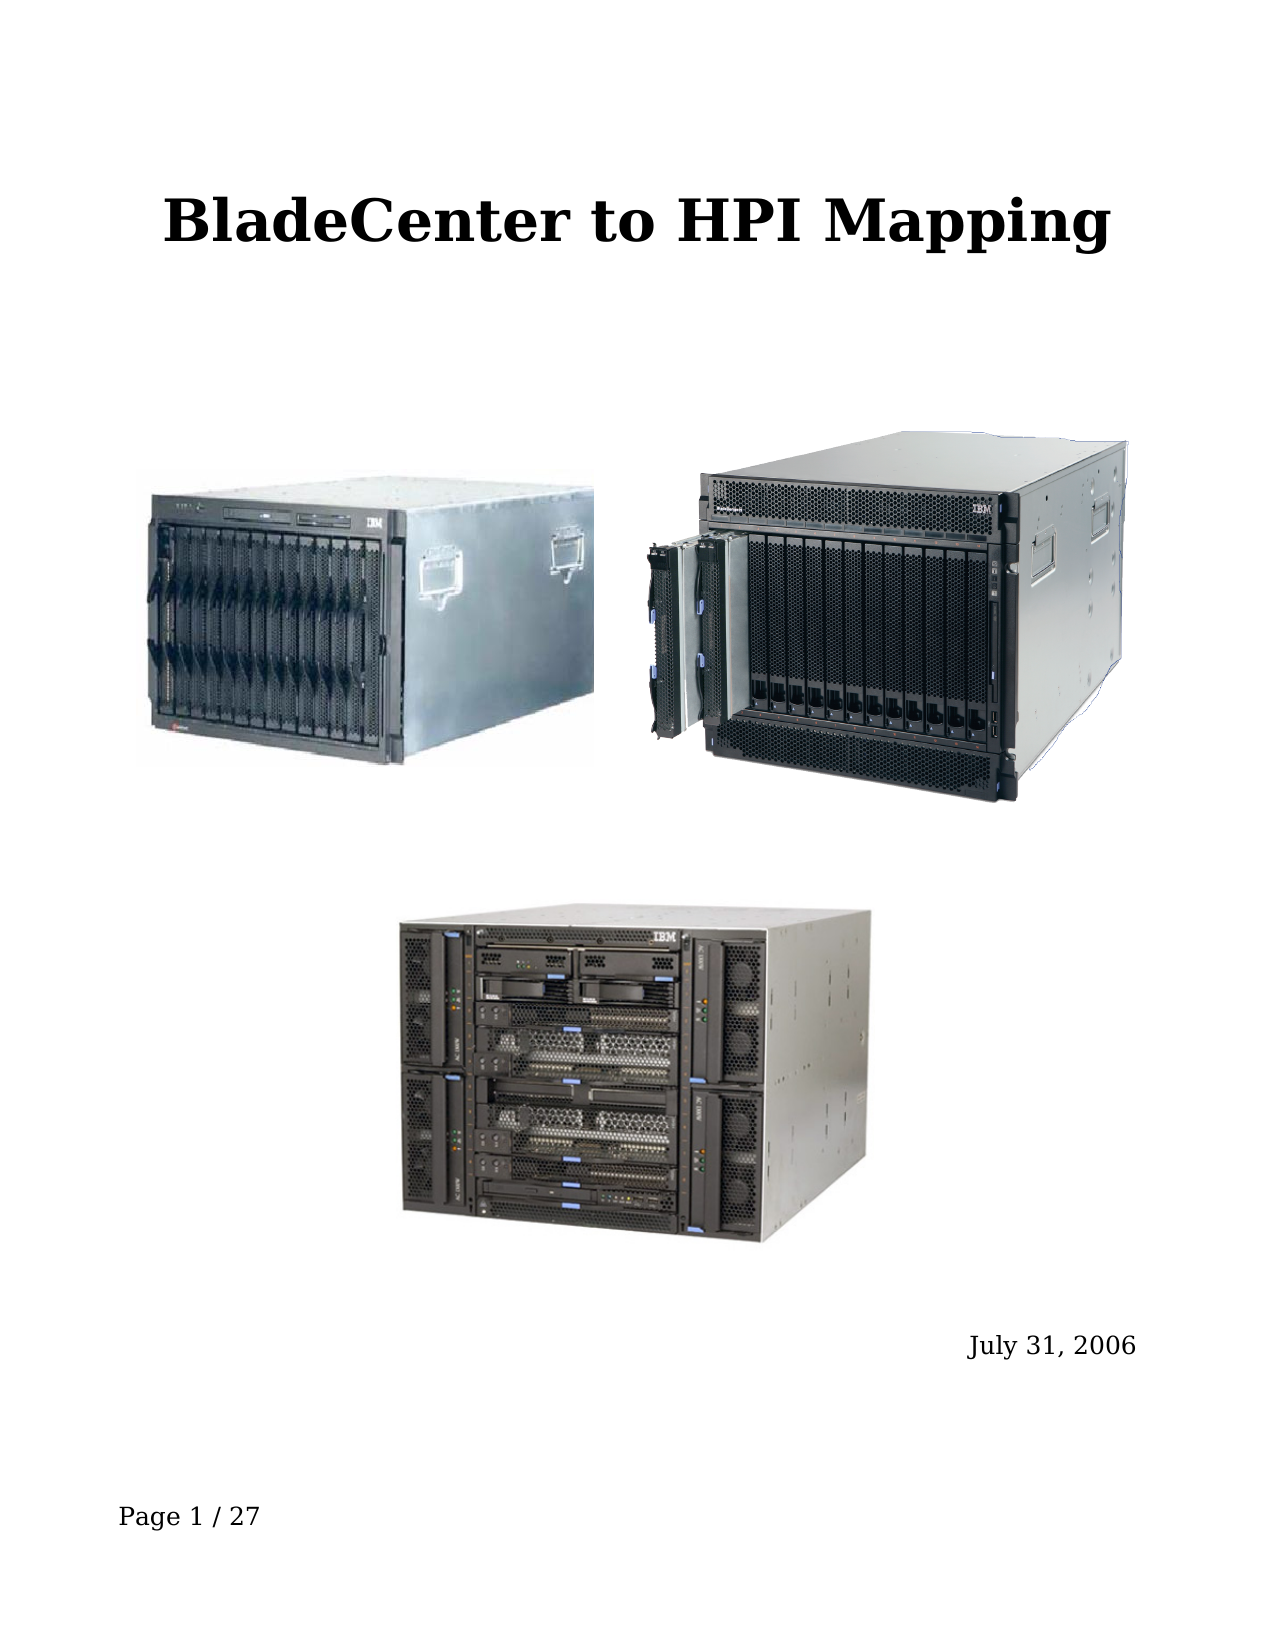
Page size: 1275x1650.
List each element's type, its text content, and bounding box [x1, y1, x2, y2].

title BladeCenter to HPI Mapping [118, 187, 1157, 255]
picture [633, 415, 1143, 808]
text July 31, 2006 [118, 1331, 1157, 1360]
picture [136, 469, 594, 767]
picture [395, 899, 876, 1251]
